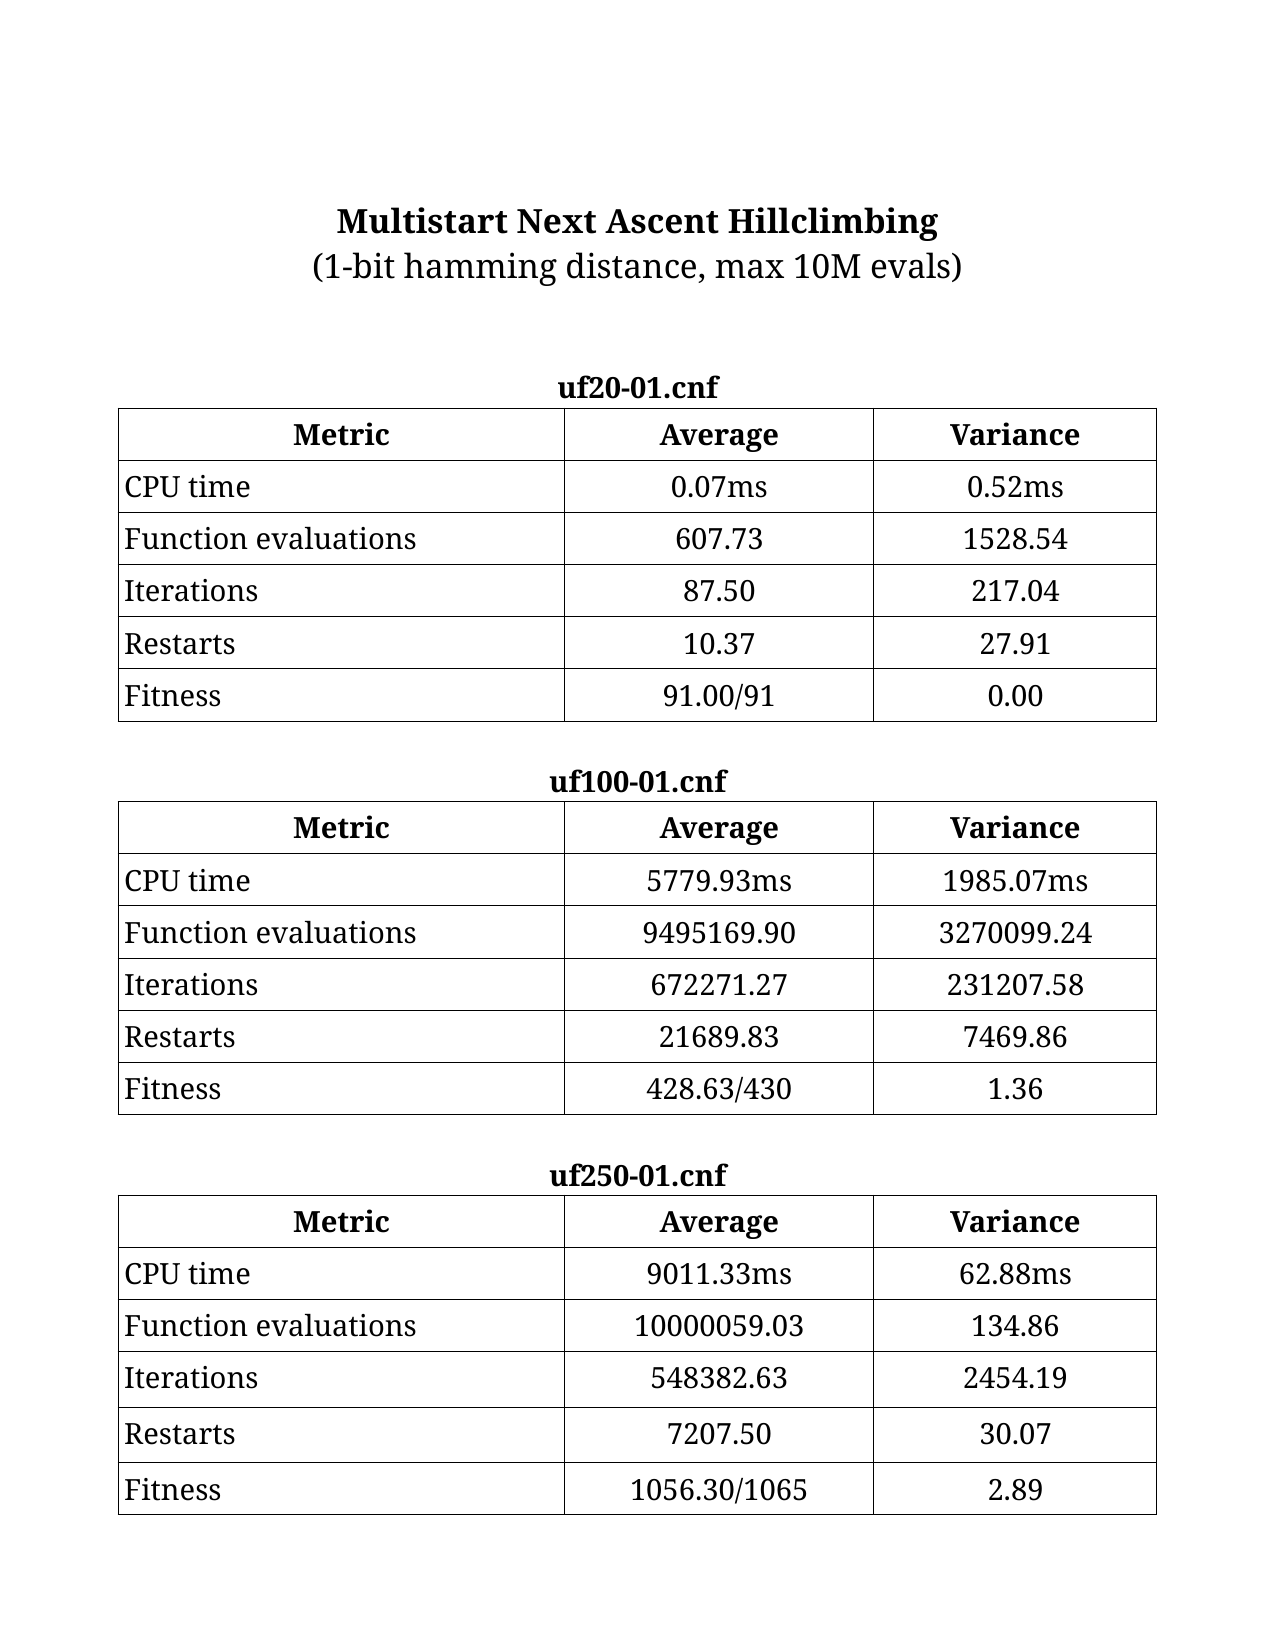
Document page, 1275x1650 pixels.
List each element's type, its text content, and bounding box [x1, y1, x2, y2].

table_cell 428.63/430 [565, 1063, 873, 1114]
table_cell 27.91 [874, 617, 1156, 668]
table_cell Iterations [119, 959, 564, 1010]
table_cell 548382.63 [565, 1352, 873, 1407]
table_cell 7207.50 [565, 1408, 873, 1462]
table_cell 10000059.03 [565, 1300, 873, 1351]
table_cell 607.73 [565, 513, 873, 564]
table_header Metric [119, 1196, 564, 1247]
table_cell 134.86 [874, 1300, 1156, 1351]
table_header Metric [119, 409, 564, 459]
text uf100-01.cnf [118, 761, 1157, 801]
table_cell Function evaluations [119, 906, 564, 957]
table_cell 91.00/91 [565, 669, 873, 721]
table_cell 217.04 [874, 565, 1156, 616]
table_cell 30.07 [874, 1408, 1156, 1462]
table_cell 2.89 [874, 1463, 1156, 1514]
table_header Metric [119, 802, 564, 853]
table_cell 9011.33ms [565, 1248, 873, 1299]
table_cell Iterations [119, 1352, 564, 1407]
table_cell 3270099.24 [874, 906, 1156, 957]
table_cell 1.36 [874, 1063, 1156, 1114]
table_cell Function evaluations [119, 1300, 564, 1351]
table_cell Fitness [119, 669, 564, 721]
table_cell 0.00 [874, 669, 1156, 721]
table_cell 231207.58 [874, 959, 1156, 1010]
table_cell 1528.54 [874, 513, 1156, 564]
table_cell CPU time [119, 1248, 564, 1299]
table_cell 0.52ms [874, 461, 1156, 512]
table_cell 7469.86 [874, 1011, 1156, 1062]
table_cell 5779.93ms [565, 854, 873, 905]
text uf250-01.cnf [118, 1155, 1157, 1194]
table_cell CPU time [119, 461, 564, 512]
table_cell 62.88ms [874, 1248, 1156, 1299]
table_cell 87.50 [565, 565, 873, 616]
text Multistart Next Ascent Hillclimbing [118, 197, 1157, 243]
table_header Average [565, 1196, 873, 1247]
table_header Average [565, 409, 873, 459]
table_cell Iterations [119, 565, 564, 616]
table_cell Restarts [119, 617, 564, 668]
table_cell Fitness [119, 1463, 564, 1514]
table_cell 21689.83 [565, 1011, 873, 1062]
table_cell Restarts [119, 1011, 564, 1062]
table_header Variance [874, 409, 1156, 459]
table_header Variance [874, 1196, 1156, 1247]
table_cell Function evaluations [119, 513, 564, 564]
table_cell 672271.27 [565, 959, 873, 1010]
text uf20-01.cnf [118, 368, 1157, 407]
text (1-bit hamming distance, max 10M evals) [118, 243, 1157, 288]
table_cell CPU time [119, 854, 564, 905]
table_cell 2454.19 [874, 1352, 1156, 1407]
table_cell 9495169.90 [565, 906, 873, 957]
table_cell 1056.30/1065 [565, 1463, 873, 1514]
table_cell 0.07ms [565, 461, 873, 512]
table_cell Restarts [119, 1408, 564, 1462]
table_cell 1985.07ms [874, 854, 1156, 905]
table_header Average [565, 802, 873, 853]
table_cell Fitness [119, 1063, 564, 1114]
table_cell 10.37 [565, 617, 873, 668]
table_header Variance [874, 802, 1156, 853]
